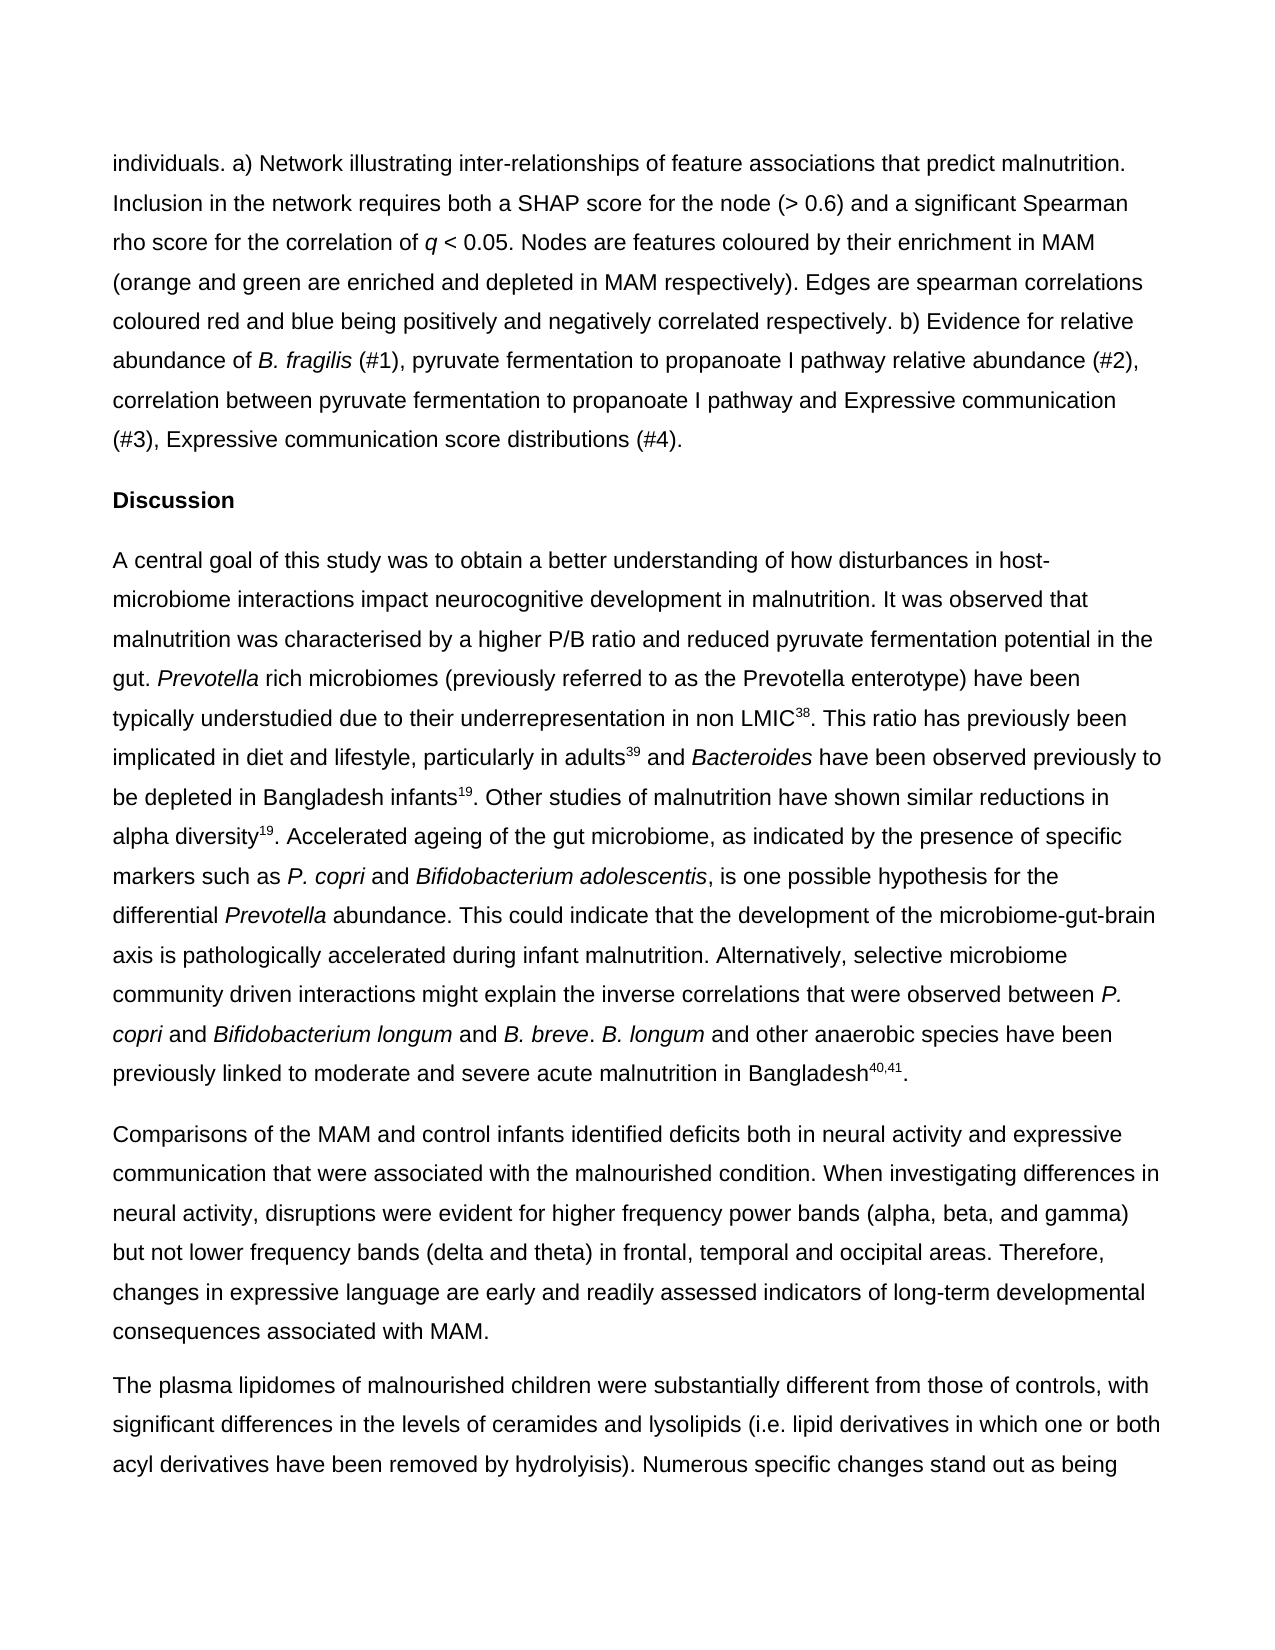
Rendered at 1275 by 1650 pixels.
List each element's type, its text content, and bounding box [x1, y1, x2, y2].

text The plasma lipidomes of malnourished children were substantially different from those of controls, with significant differences in the levels of ceramides and lysolipids (i.e. lipid derivatives in which one or both acyl derivatives have been removed by hydrolyisis). Numerous specific changes stand out as being [112, 1372, 1162, 1477]
subtitle Discussion [112, 487, 1162, 513]
text Comparisons of the MAM and control infants identified deficits both in neural activity and expressive communication that were associated with the malnourished condition. When investigating differences in neural activity, disruptions were evident for higher frequency power bands (alpha, beta, and gamma) but not lower frequency bands (delta and theta) in frontal, temporal and occipital areas. Therefore, changes in expressive language are early and readily assessed indicators of long-term developmental consequences associated with MAM. [112, 1121, 1162, 1344]
text individuals. a) Network illustrating inter-relationships of feature associations that predict malnutrition. Inclusion in the network requires both a SHAP score for the node (> 0.6) and a significant Spearman rho score for the correlation of q < 0.05. Nodes are features coloured by their enrichment in MAM (orange and green are enriched and depleted in MAM respectively). Edges are spearman correlations coloured red and blue being positively and negatively correlated respectively. b) Evidence for relative abundance of B. fragilis (#1), pyruvate fermentation to propanoate I pathway relative abundance (#2), correlation between pyruvate fermentation to propanoate I pathway and Expressive communication (#3), Expressive communication score distributions (#4). [112, 150, 1162, 453]
text A central goal of this study was to obtain a better understanding of how disturbances in host-microbiome interactions impact neurocognitive development in malnutrition. It was observed that malnutrition was characterised by a higher P/B ratio and reduced pyruvate fermentation potential in the gut. Prevotella rich microbiomes (previously referred to as the Prevotella enterotype) have been typically understudied due to their underrepresentation in non LMIC38. This ratio has previously been implicated in diet and lifestyle, particularly in adults39 and Bacteroides have been observed previously to be depleted in Bangladesh infants19. Other studies of malnutrition have shown similar reductions in alpha diversity19. Accelerated ageing of the gut microbiome, as indicated by the presence of specific markers such as P. copri and Bifidobacterium adolescentis, is one possible hypothesis for the differential Prevotella abundance. This could indicate that the development of the microbiome-gut-brain axis is pathologically accelerated during infant malnutrition. Alternatively, selective microbiome community driven interactions might explain the inverse correlations that were observed between P. copri and Bifidobacterium longum and B. breve. B. longum and other anaerobic species have been previously linked to moderate and severe acute malnutrition in Bangladesh40,41. [112, 547, 1162, 1087]
